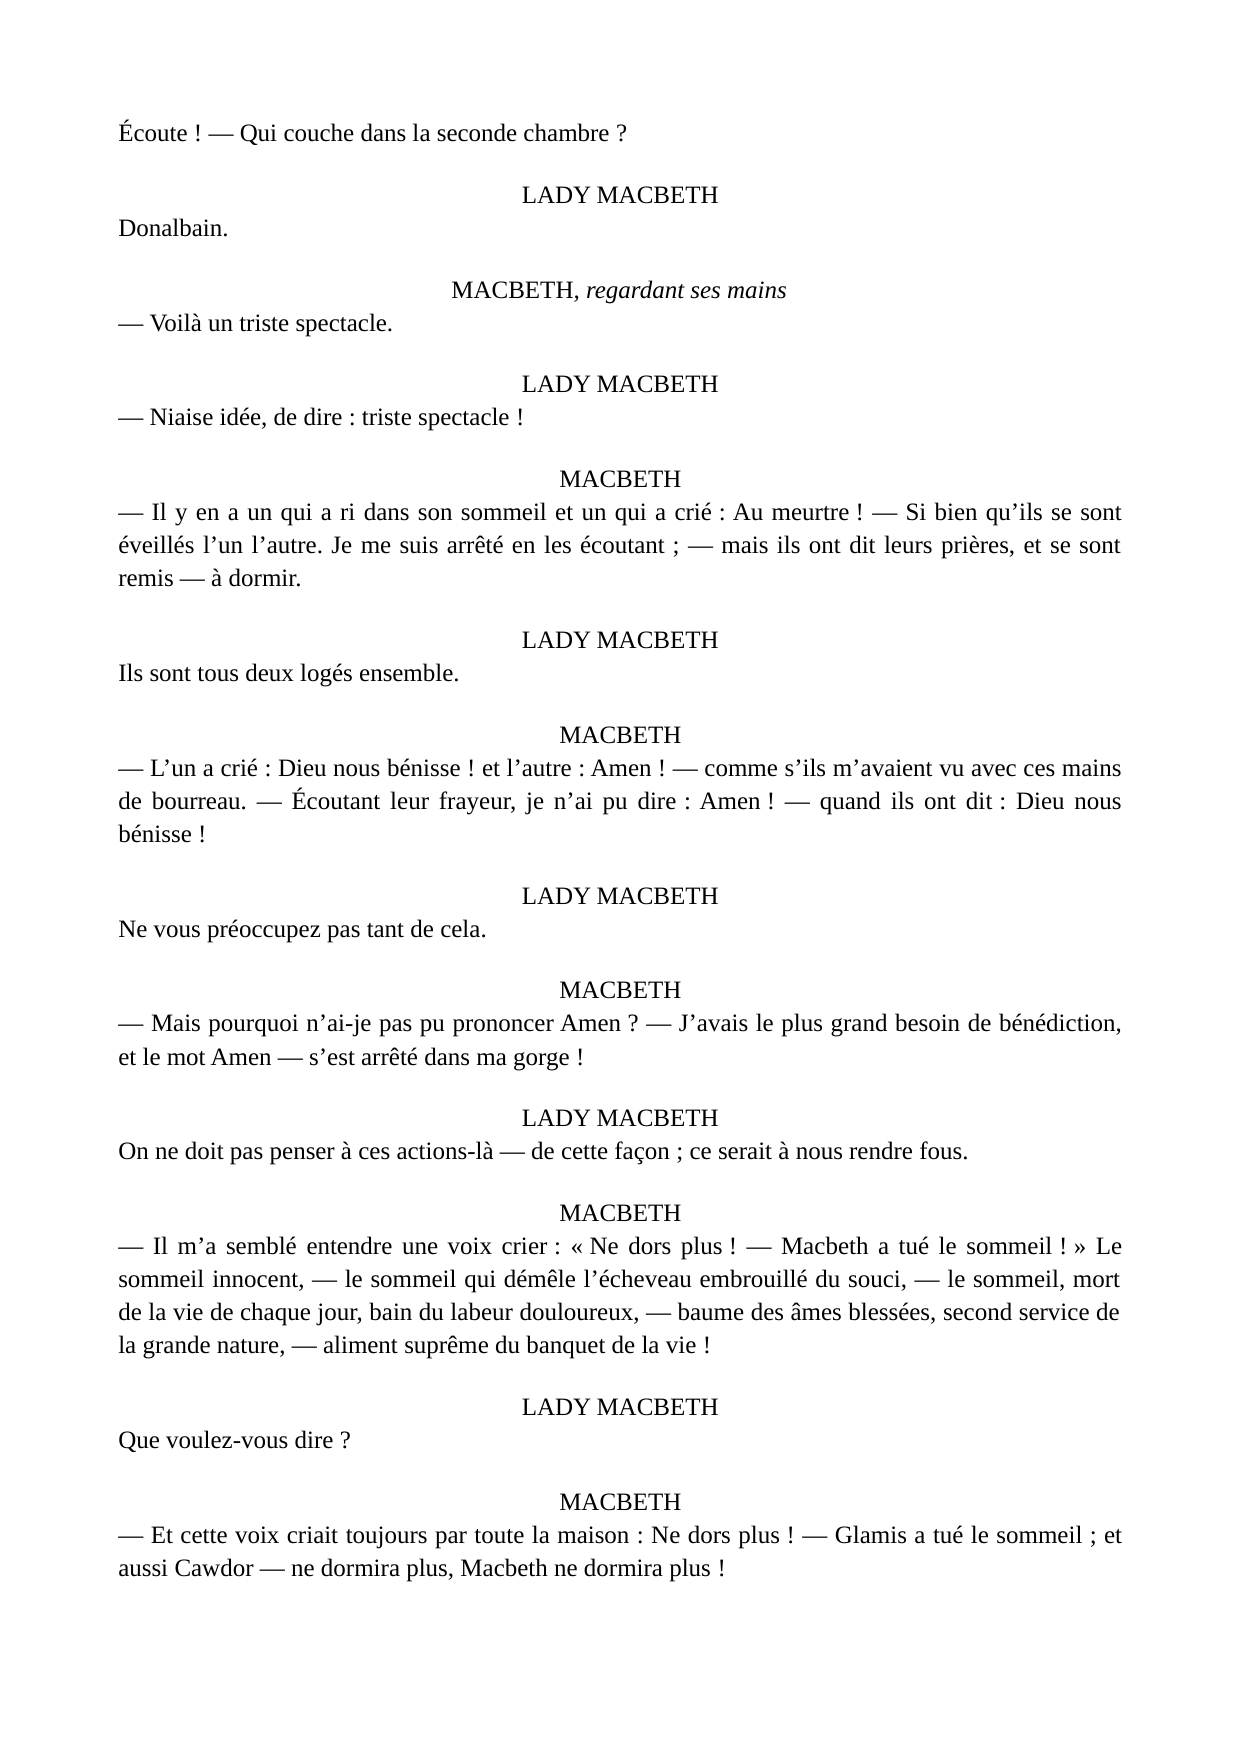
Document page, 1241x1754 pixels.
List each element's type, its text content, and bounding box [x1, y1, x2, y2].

text LADY MACBETH [118, 369, 1122, 398]
text LADY MACBETH [118, 180, 1122, 209]
text MACBETH [118, 1487, 1122, 1516]
text — L’un a crié : Dieu nous bénisse ! et l’autre : Amen ! — comme s’ils m’avaient vu avec ces mains de bourreau. — Écoutant leur frayeur, je n’ai pu dire : Amen ! — quand ils ont dit : Dieu nous bénisse ! [118, 753, 1122, 848]
text LADY MACBETH [118, 625, 1122, 654]
text Donalbain. [118, 213, 1122, 242]
text — Il y en a un qui a ri dans son sommeil et un qui a crié : Au meurtre ! — Si bien qu’ils se sont éveillés l’un l’autre. Je me suis arrêté en les écoutant ; — mais ils ont dit leurs prières, et se sont remis — à dormir. [118, 497, 1122, 592]
text LADY MACBETH [118, 1103, 1122, 1132]
text — Il m’a semblé entendre une voix crier : « Ne dors plus ! — Macbeth a tué le sommeil ! » Le sommeil innocent, — le sommeil qui démêle l’écheveau embrouillé du souci, — le sommeil, mort de la vie de chaque jour, bain du labeur douloureux, — baume des âmes blessées, second service de la grande nature, — aliment suprême du banquet de la vie ! [118, 1231, 1122, 1359]
text LADY MACBETH [118, 881, 1122, 909]
text Ne vous préoccupez pas tant de cela. [118, 914, 1122, 942]
text MACBETH [118, 464, 1122, 493]
text — Niaise idée, de dire : triste spectacle ! [118, 402, 1122, 431]
text MACBETH, regardant ses mains [118, 275, 1122, 303]
text On ne doit pas penser à ces actions-là — de cette façon ; ce serait à nous rendre fous. [118, 1136, 1122, 1165]
text — Et cette voix criait toujours par toute la maison : Ne dors plus ! — Glamis a tué le sommeil ; et aussi Cawdor — ne dormira plus, Macbeth ne dormira plus ! [118, 1520, 1122, 1582]
text MACBETH [118, 1198, 1122, 1227]
text Que voulez-vous dire ? [118, 1425, 1122, 1454]
text Écoute ! — Qui couche dans la seconde chambre ? [118, 118, 1122, 147]
text MACBETH [118, 976, 1122, 1004]
text — Voilà un triste spectacle. [118, 308, 1122, 336]
text — Mais pourquoi n’ai-je pas pu prononcer Amen ? — J’avais le plus grand besoin de bénédiction, et le mot Amen — s’est arrêté dans ma gorge ! [118, 1008, 1122, 1070]
text LADY MACBETH [118, 1392, 1122, 1421]
text MACBETH [118, 720, 1122, 749]
text Ils sont tous deux logés ensemble. [118, 658, 1122, 687]
